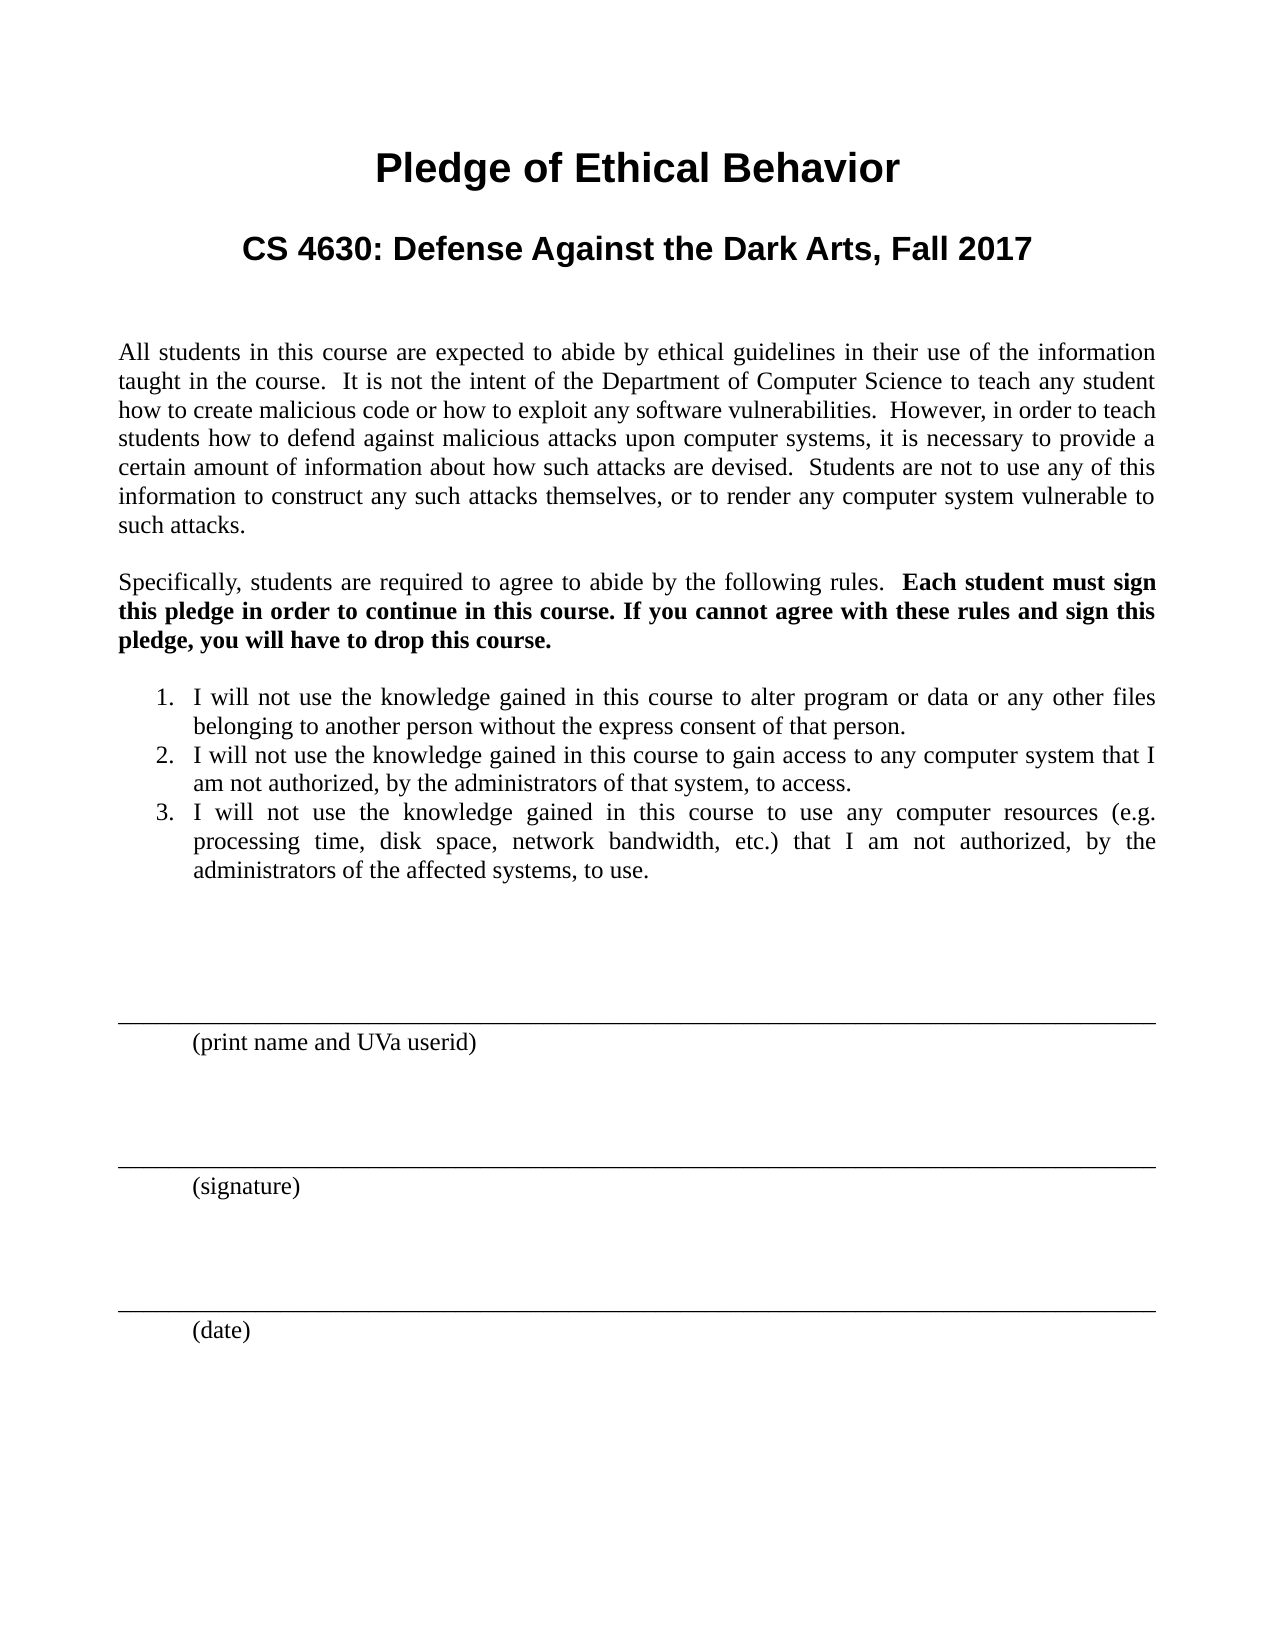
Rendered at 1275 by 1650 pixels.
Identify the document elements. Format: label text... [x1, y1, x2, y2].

text (signature) [118, 1171, 1157, 1200]
text Specifically, students are required to agree to abide by the following rules. Each student must sign this pledge in order to continue in this course. If you cannot agree with these rules and sign this pledge, you will have to drop this course. [118, 567, 1157, 653]
text ___________________________________________________________________________________ [118, 998, 1157, 1027]
text (print name and UVa userid) [118, 1027, 1157, 1056]
list I will not use the knowledge gained in this course to use any computer resources (e.g. processing time, disk space, network bandwidth, etc.) that I am not authorized, by the administrators of the affected systems, to use. [156, 797, 1157, 883]
list I will not use the knowledge gained in this course to alter program or data or any other files belonging to another person without the express consent of that person. [156, 682, 1157, 740]
text All students in this course are expected to abide by ethical guidelines in their use of the information taught in the course. It is not the intent of the Department of Computer Science to teach any student how to create malicious code or how to exploit any software vulnerabilities. However, in order to teach students how to defend against malicious attacks upon computer systems, it is necessary to provide a certain amount of information about how such attacks are devised. Students are not to use any of this information to construct any such attacks themselves, or to render any computer system vulnerable to such attacks. [118, 337, 1157, 538]
text (date) [118, 1315, 1157, 1343]
list I will not use the knowledge gained in this course to gain access to any computer system that I am not authorized, by the administrators of that system, to access. [156, 740, 1157, 797]
subtitle CS 4630: Defense Against the Dark Arts, Fall 2017 [118, 228, 1157, 267]
subtitle Pledge of Ethical Behavior [118, 143, 1157, 191]
text ___________________________________________________________________________________ [118, 1286, 1157, 1315]
text ___________________________________________________________________________________ [118, 1142, 1157, 1171]
